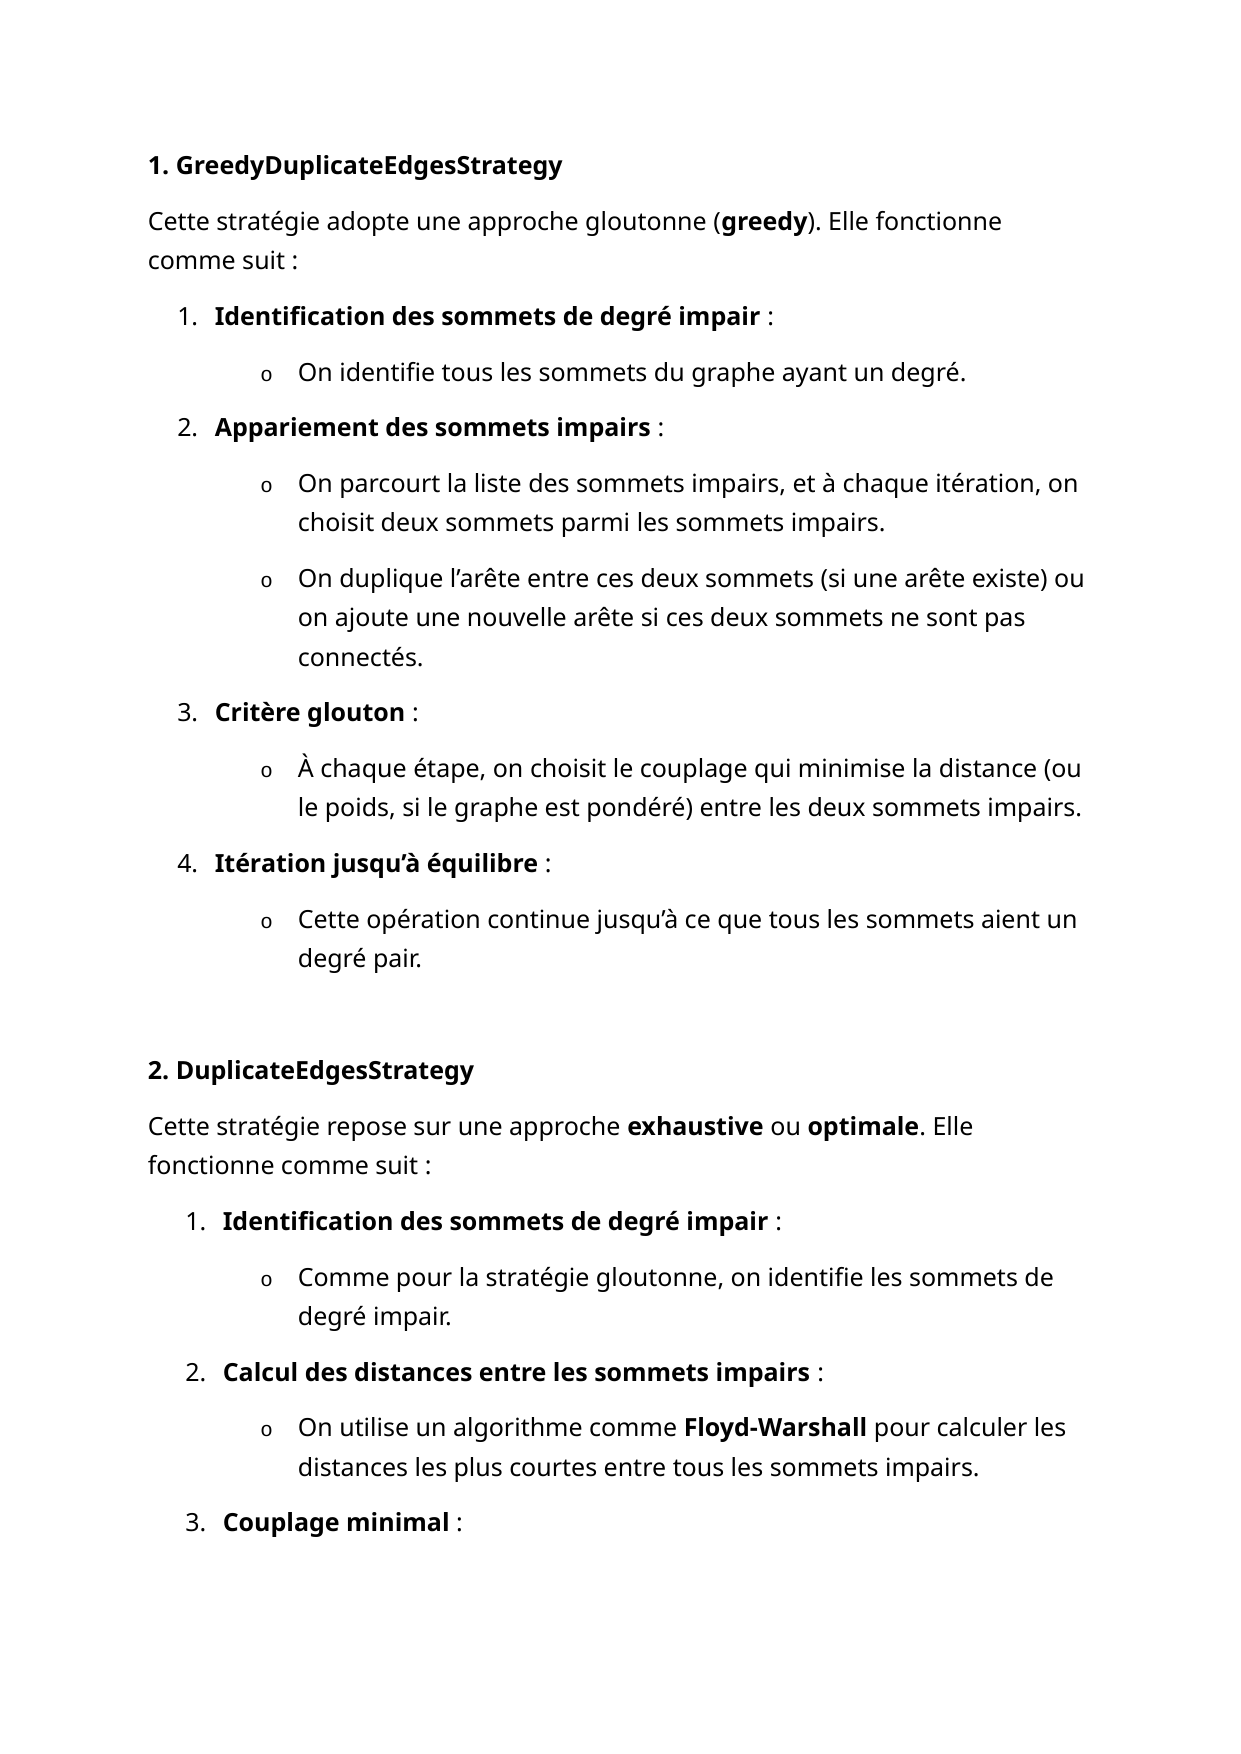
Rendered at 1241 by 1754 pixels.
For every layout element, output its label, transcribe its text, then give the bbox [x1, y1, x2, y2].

list Calcul des distances entre les sommets impairs : [185, 1354, 1093, 1388]
list Couplage minimal : [185, 1505, 1093, 1539]
list Appariement des sommets impairs : [177, 410, 1093, 444]
text 2. DuplicateEdgesStrategy [148, 1053, 1093, 1087]
text Cette stratégie repose sur une approche exhaustive ou optimale. Elle fonctionne comme suit : [148, 1108, 1093, 1182]
text Cette stratégie adopte une approche gloutonne (greedy). Elle fonctionne comme suit : [148, 203, 1093, 277]
list On identifie tous les sommets du graphe ayant un degré. [260, 354, 1093, 388]
list On duplique l’arête entre ces deux sommets (si une arête existe) ou on ajoute une nouvelle arête si ces deux sommets ne sont pas connectés. [260, 561, 1093, 673]
list Identification des sommets de degré impair : [185, 1203, 1093, 1237]
list On parcourt la liste des sommets impairs, et à chaque itération, on choisit deux sommets parmi les sommets impairs. [260, 466, 1093, 539]
list On utilise un algorithme comme Floyd-Warshall pour calculer les distances les plus courtes entre tous les sommets impairs. [260, 1410, 1093, 1483]
list Identification des sommets de degré impair : [177, 298, 1093, 332]
list Comme pour la stratégie gloutonne, on identifie les sommets de degré impair. [260, 1259, 1093, 1332]
list Critère glouton : [177, 695, 1093, 729]
list Cette opération continue jusqu’à ce que tous les sommets aient un degré pair. [260, 902, 1093, 975]
list Itération jusqu’à équilibre : [177, 846, 1093, 880]
list À chaque étape, on choisit le couplage qui minimise la distance (ou le poids, si le graphe est pondéré) entre les deux sommets impairs. [260, 751, 1093, 824]
text 1. GreedyDuplicateEdgesStrategy [148, 148, 1093, 182]
